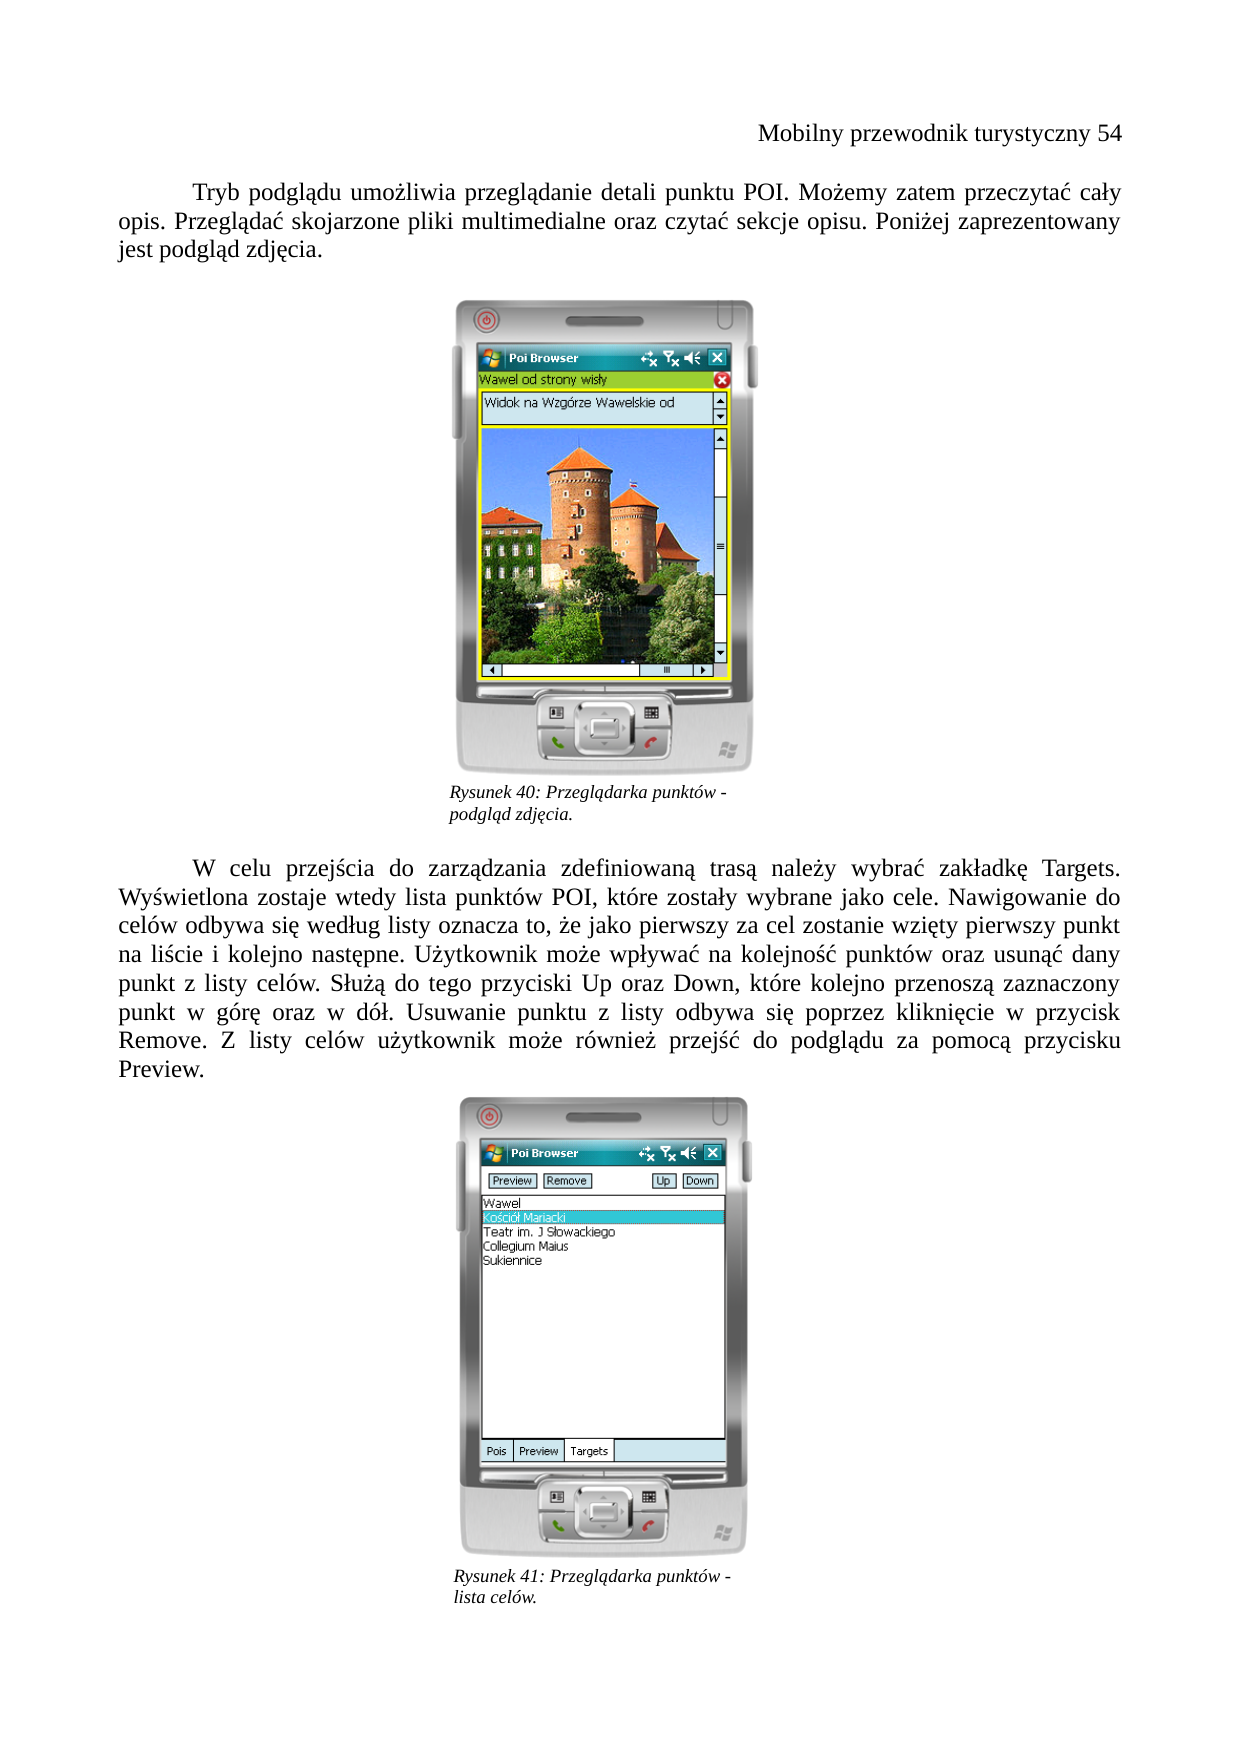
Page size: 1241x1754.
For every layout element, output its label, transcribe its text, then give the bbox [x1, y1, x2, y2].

picture [449, 295, 761, 782]
text W celu przejścia do zarządzania zdefiniowaną trasą należy wybrać zakładkę Targets. Wyświetlona zostaje wtedy lista punktów POI, które zostały wybrane jako cele. Nawigowanie do celów odbywa się według listy oznacza to, że jako pierwszy za cel zostanie wzięty pierwszy punkt na liście i kolejno następne. Użytkownik może wpływać na kolejność punktów oraz usunąć dany punkt z listy celów. Służą do tego przyciski Up oraz Down, które kolejno przenoszą zaznaczony punkt w górę oraz w dół. Usuwanie punktu z listy odbywa się poprzez kliknięcie w przycisk Remove. Z listy celów użytkownik może również przejść do podglądu za pomocą przycisku Preview. [118, 853, 1122, 1083]
text Rysunek 40: Przeglądarka punktów - podgląd zdjęcia. [449, 782, 760, 824]
text Rysunek 41: Przeglądarka punktów - lista celów. [453, 1565, 757, 1608]
text Tryb podglądu umożliwia przeglądanie detali punktu POI. Możemy zatem przeczytać cały opis. Przeglądać skojarzone pliki multimedialne oraz czytać sekcje opisu. Poniżej zaprezentowany jest podgląd zdjęcia. [118, 177, 1122, 263]
picture [453, 1092, 757, 1565]
